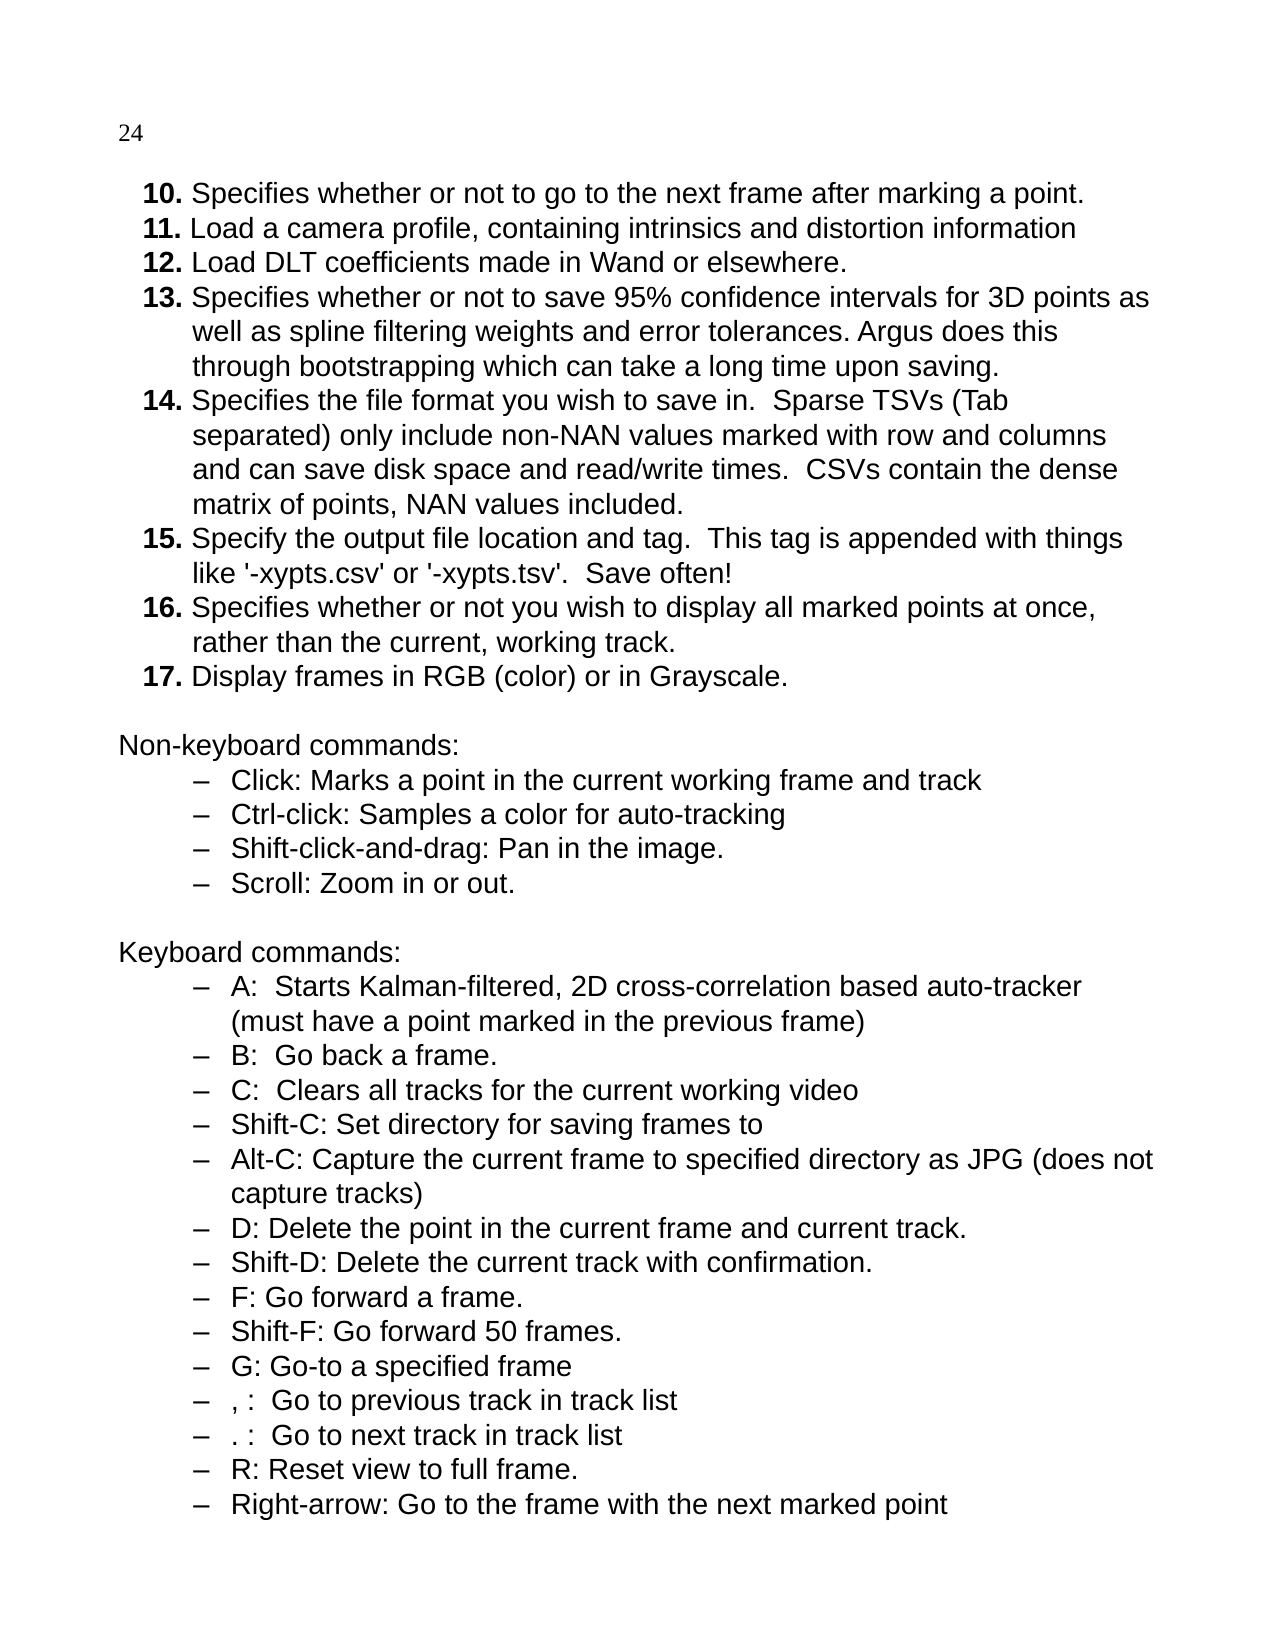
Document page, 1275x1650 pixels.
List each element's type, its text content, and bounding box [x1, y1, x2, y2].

text 10. Specifies whether or not to go to the next frame after marking a point. [118, 176, 1157, 211]
list . : Go to next track in track list [193, 1418, 1157, 1452]
list Click: Marks a point in the current working frame and track [193, 762, 1157, 797]
list F: Go forward a frame. [193, 1280, 1157, 1314]
list D: Delete the point in the current frame and current track. [193, 1211, 1157, 1245]
list Shift-C: Set directory for saving frames to [193, 1107, 1157, 1142]
list Right-arrow: Go to the frame with the next marked point [193, 1487, 1157, 1521]
list Shift-F: Go forward 50 frames. [193, 1314, 1157, 1349]
list Scroll: Zoom in or out. [193, 866, 1157, 900]
text 14. Specifies the file format you wish to save in. Sparse TSVs (Tab separated) only include non-NAN values marked with row and columns and can save disk space and read/write times. CSVs contain the dense matrix of points, NAN values included. [118, 383, 1157, 521]
list C: Clears all tracks for the current working video [193, 1073, 1157, 1107]
list Alt-C: Capture the current frame to specified directory as JPG (does not capture tracks) [193, 1142, 1157, 1211]
list Shift-click-and-drag: Pan in the image. [193, 831, 1157, 866]
text 15. Specify the output file location and tag. This tag is appended with things like '-xypts.csv' or '-xypts.tsv'. Save often! [118, 521, 1157, 590]
text 12. Load DLT coefficients made in Wand or elsewhere. [118, 245, 1157, 280]
list R: Reset view to full frame. [193, 1452, 1157, 1487]
text 17. Display frames in RGB (color) or in Grayscale. [118, 659, 1157, 693]
list G: Go-to a specified frame [193, 1349, 1157, 1383]
list Shift-D: Delete the current track with confirmation. [193, 1245, 1157, 1280]
text 11. Load a camera profile, containing intrinsics and distortion information [118, 211, 1157, 245]
list A: Starts Kalman-filtered, 2D cross-correlation based auto-tracker (must have a point marked in the previous frame) [193, 969, 1157, 1038]
list B: Go back a frame. [193, 1038, 1157, 1073]
list Ctrl-click: Samples a color for auto-tracking [193, 797, 1157, 831]
text 16. Specifies whether or not you wish to display all marked points at once, rather than the current, working track. [118, 590, 1157, 659]
list , : Go to previous track in track list [193, 1383, 1157, 1418]
text 13. Specifies whether or not to save 95% confidence intervals for 3D points as well as spline filtering weights and error tolerances. Argus does this through bootstrapping which can take a long time upon saving. [118, 280, 1157, 383]
text Non-keyboard commands: [118, 728, 1157, 762]
text Keyboard commands: [118, 935, 1157, 969]
